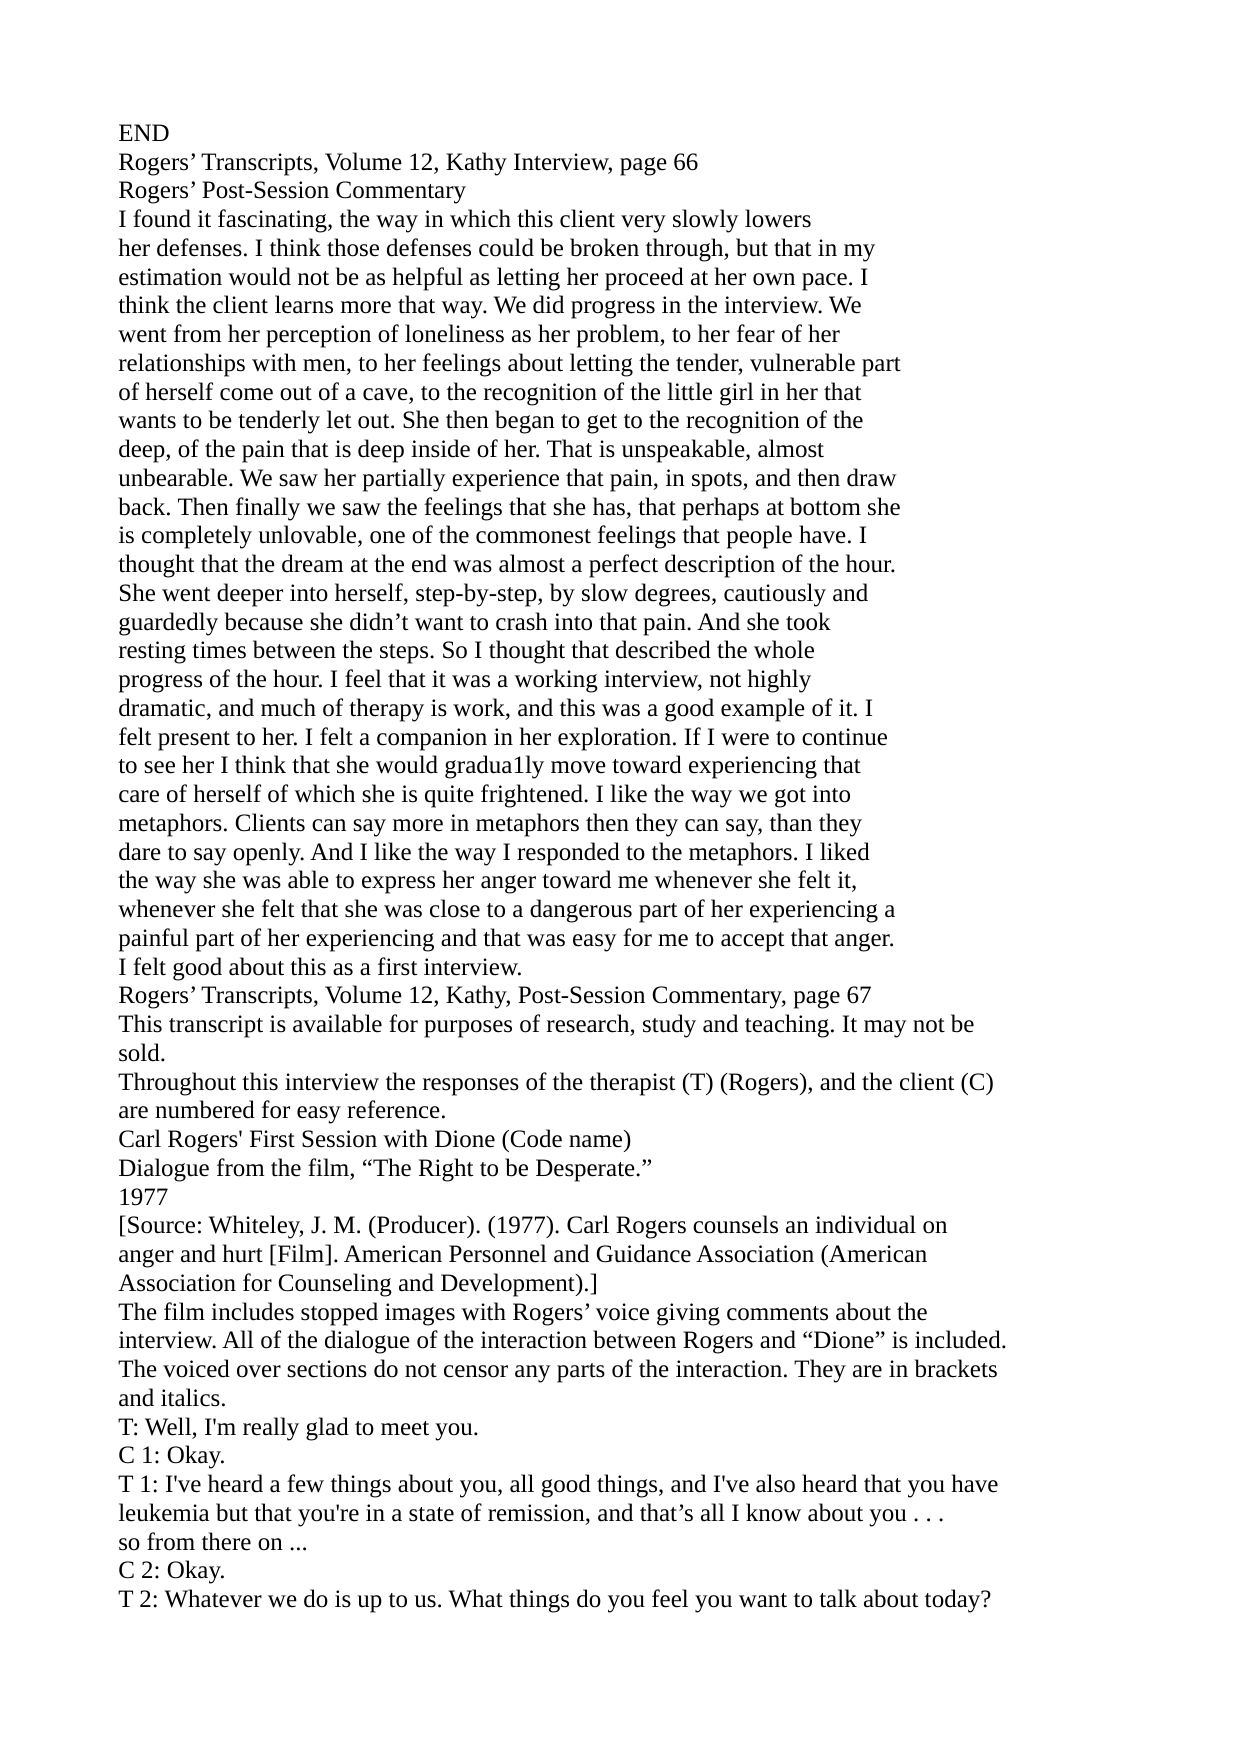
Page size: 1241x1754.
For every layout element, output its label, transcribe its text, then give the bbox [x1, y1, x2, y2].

text The film includes stopped images with Rogers’ voice giving comments about the [118, 1297, 1122, 1326]
text whenever she felt that she was close to a dangerous part of her experiencing a [118, 894, 1122, 923]
text and italics. [118, 1383, 1122, 1412]
text care of herself of which she is quite frightened. I like the way we got into [118, 779, 1122, 808]
text think the client learns more that way. We did progress in the interview. We [118, 291, 1122, 319]
text Dialogue from the film, “The Right to be Desperate.” [118, 1153, 1122, 1182]
text C 2: Okay. [118, 1556, 1122, 1584]
text so from there on ... [118, 1527, 1122, 1556]
text I felt good about this as a first interview. [118, 952, 1122, 981]
text guardedly because she didn’t want to crash into that pain. And she took [118, 607, 1122, 636]
text dramatic, and much of therapy is work, and this was a good example of it. I [118, 693, 1122, 722]
text unbearable. We saw her partially experience that pain, in spots, and then draw [118, 463, 1122, 492]
text Carl Rogers' First Session with Dione (Code name) [118, 1124, 1122, 1153]
text deep, of the pain that is deep inside of her. That is unspeakable, almost [118, 434, 1122, 463]
text [Source: Whiteley, J. M. (Producer). (1977). Carl Rogers counsels an individual on [118, 1211, 1122, 1239]
text leukemia but that you're in a state of remission, and that’s all I know about you . . . [118, 1498, 1122, 1527]
text Throughout this interview the responses of the therapist (T) (Rogers), and the client (C) [118, 1067, 1122, 1096]
text painful part of her experiencing and that was easy for me to accept that anger. [118, 923, 1122, 952]
text The voiced over sections do not censor any parts of the interaction. They are in brackets [118, 1354, 1122, 1383]
text Rogers’ Transcripts, Volume 12, Kathy Interview, page 66 [118, 147, 1122, 176]
text This transcript is available for purposes of research, study and teaching. It may not be [118, 1009, 1122, 1038]
text Rogers’ Transcripts, Volume 12, Kathy, Post-Session Commentary, page 67 [118, 981, 1122, 1009]
text progress of the hour. I feel that it was a working interview, not highly [118, 664, 1122, 693]
text her defenses. I think those defenses could be broken through, but that in my [118, 233, 1122, 262]
text the way she was able to express her anger toward me whenever she felt it, [118, 866, 1122, 894]
text dare to say openly. And I like the way I responded to the metaphors. I liked [118, 837, 1122, 866]
text thought that the dream at the end was almost a perfect description of the hour. [118, 549, 1122, 578]
text T: Well, I'm really glad to meet you. [118, 1412, 1122, 1441]
text to see her I think that she would gradua1ly move toward experiencing that [118, 751, 1122, 779]
text interview. All of the dialogue of the interaction between Rogers and “Dione” is included. [118, 1326, 1122, 1354]
text relationships with men, to her feelings about letting the tender, vulnerable part [118, 348, 1122, 377]
text went from her perception of loneliness as her problem, to her fear of her [118, 319, 1122, 348]
text anger and hurt [Film]. American Personnel and Guidance Association (American [118, 1239, 1122, 1268]
text felt present to her. I felt a companion in her exploration. If I were to continue [118, 722, 1122, 751]
text is completely unlovable, one of the commonest feelings that people have. I [118, 521, 1122, 549]
text wants to be tenderly let out. She then began to get to the recognition of the [118, 406, 1122, 434]
text I found it fascinating, the way in which this client very slowly lowers [118, 204, 1122, 233]
text Association for Counseling and Development).] [118, 1268, 1122, 1297]
text C 1: Okay. [118, 1441, 1122, 1469]
text metaphors. Clients can say more in metaphors then they can say, than they [118, 808, 1122, 837]
text END [118, 118, 1122, 147]
text of herself come out of a cave, to the recognition of the little girl in her that [118, 377, 1122, 406]
text T 1: I've heard a few things about you, all good things, and I've also heard that you have [118, 1469, 1122, 1498]
text estimation would not be as helpful as letting her proceed at her own pace. I [118, 262, 1122, 291]
text back. Then finally we saw the feelings that she has, that perhaps at bottom she [118, 492, 1122, 521]
text resting times between the steps. So I thought that described the whole [118, 636, 1122, 664]
text sold. [118, 1038, 1122, 1067]
text She went deeper into herself, step-by-step, by slow degrees, cautiously and [118, 578, 1122, 607]
text 1977 [118, 1182, 1122, 1211]
text Rogers’ Post-Session Commentary [118, 176, 1122, 204]
text T 2: Whatever we do is up to us. What things do you feel you want to talk about today? [118, 1584, 1122, 1613]
text are numbered for easy reference. [118, 1096, 1122, 1124]
